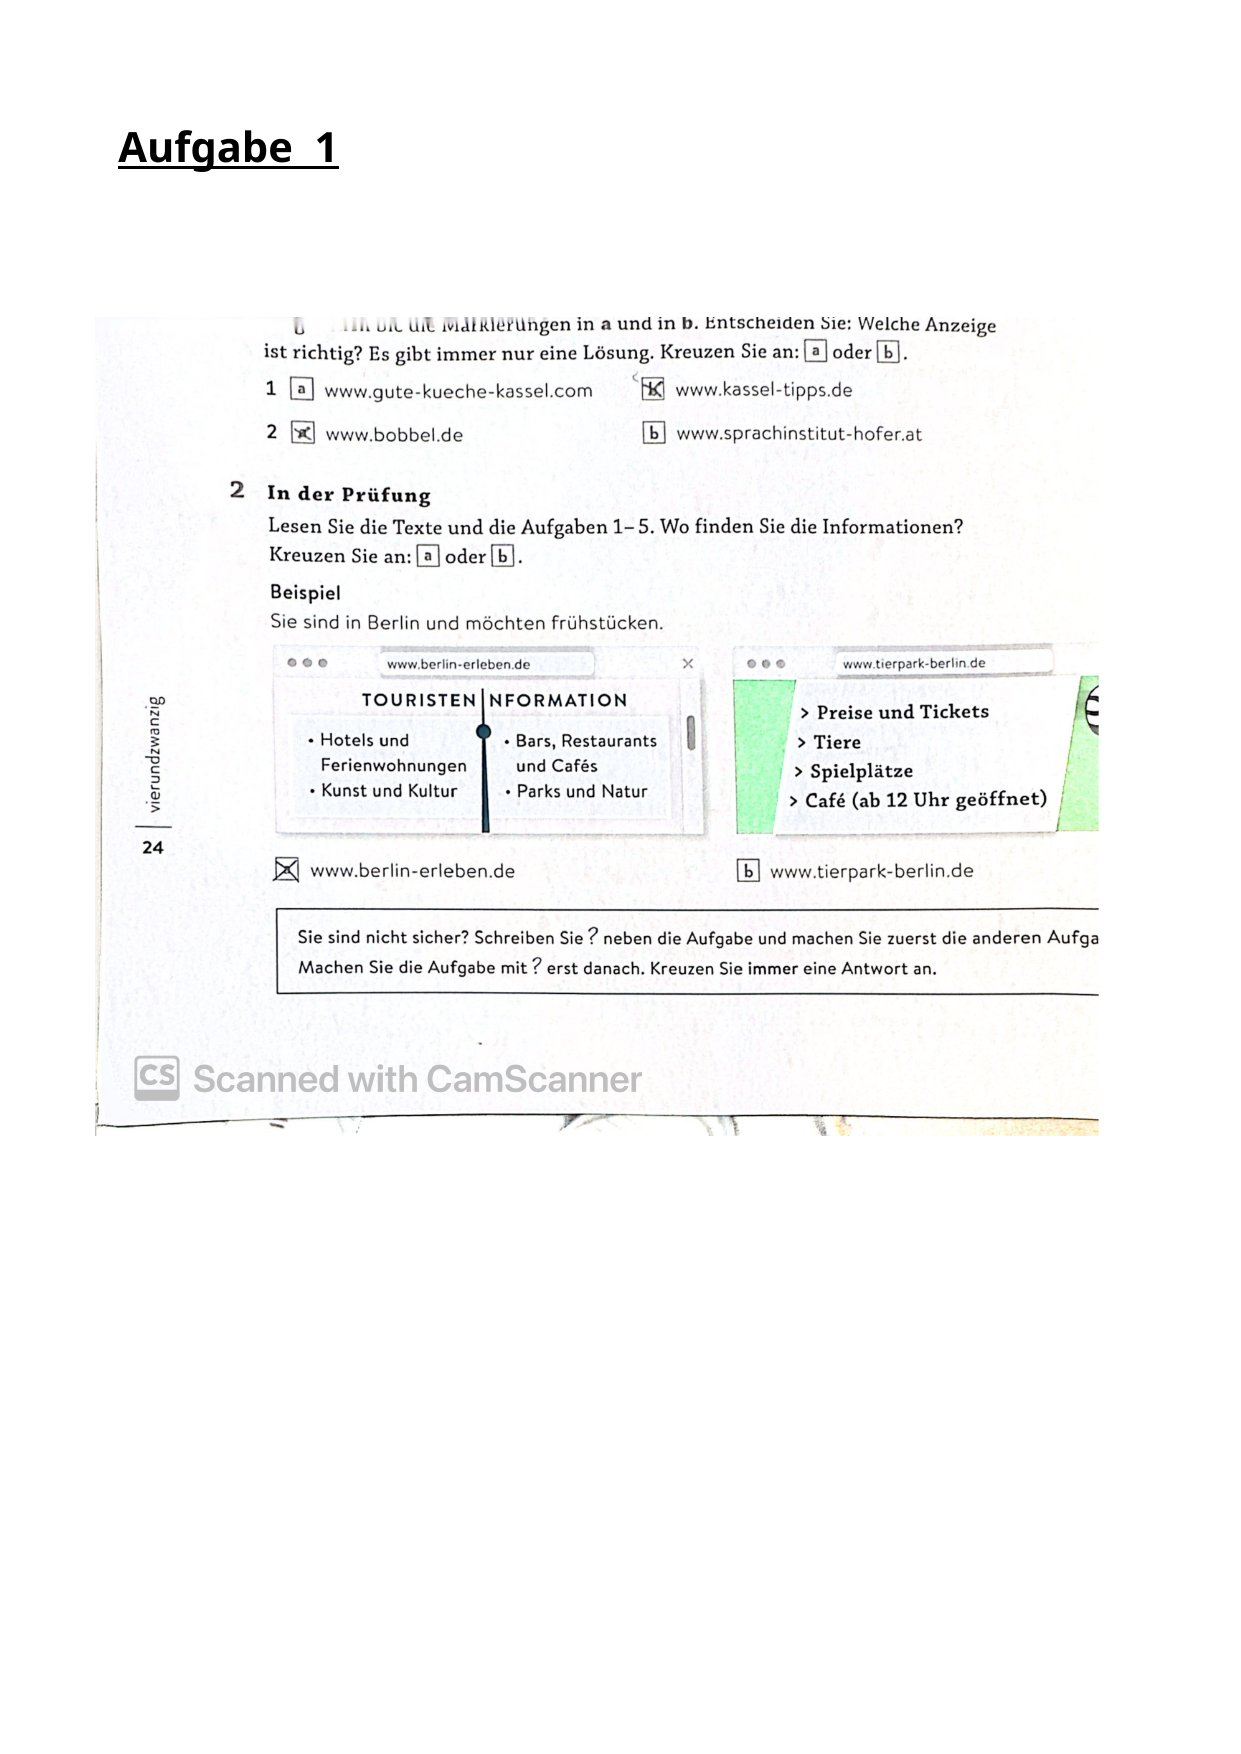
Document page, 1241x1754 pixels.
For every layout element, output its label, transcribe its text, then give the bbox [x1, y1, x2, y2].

picture [94, 317, 1099, 1136]
text Aufgabe 1 [118, 118, 1122, 175]
